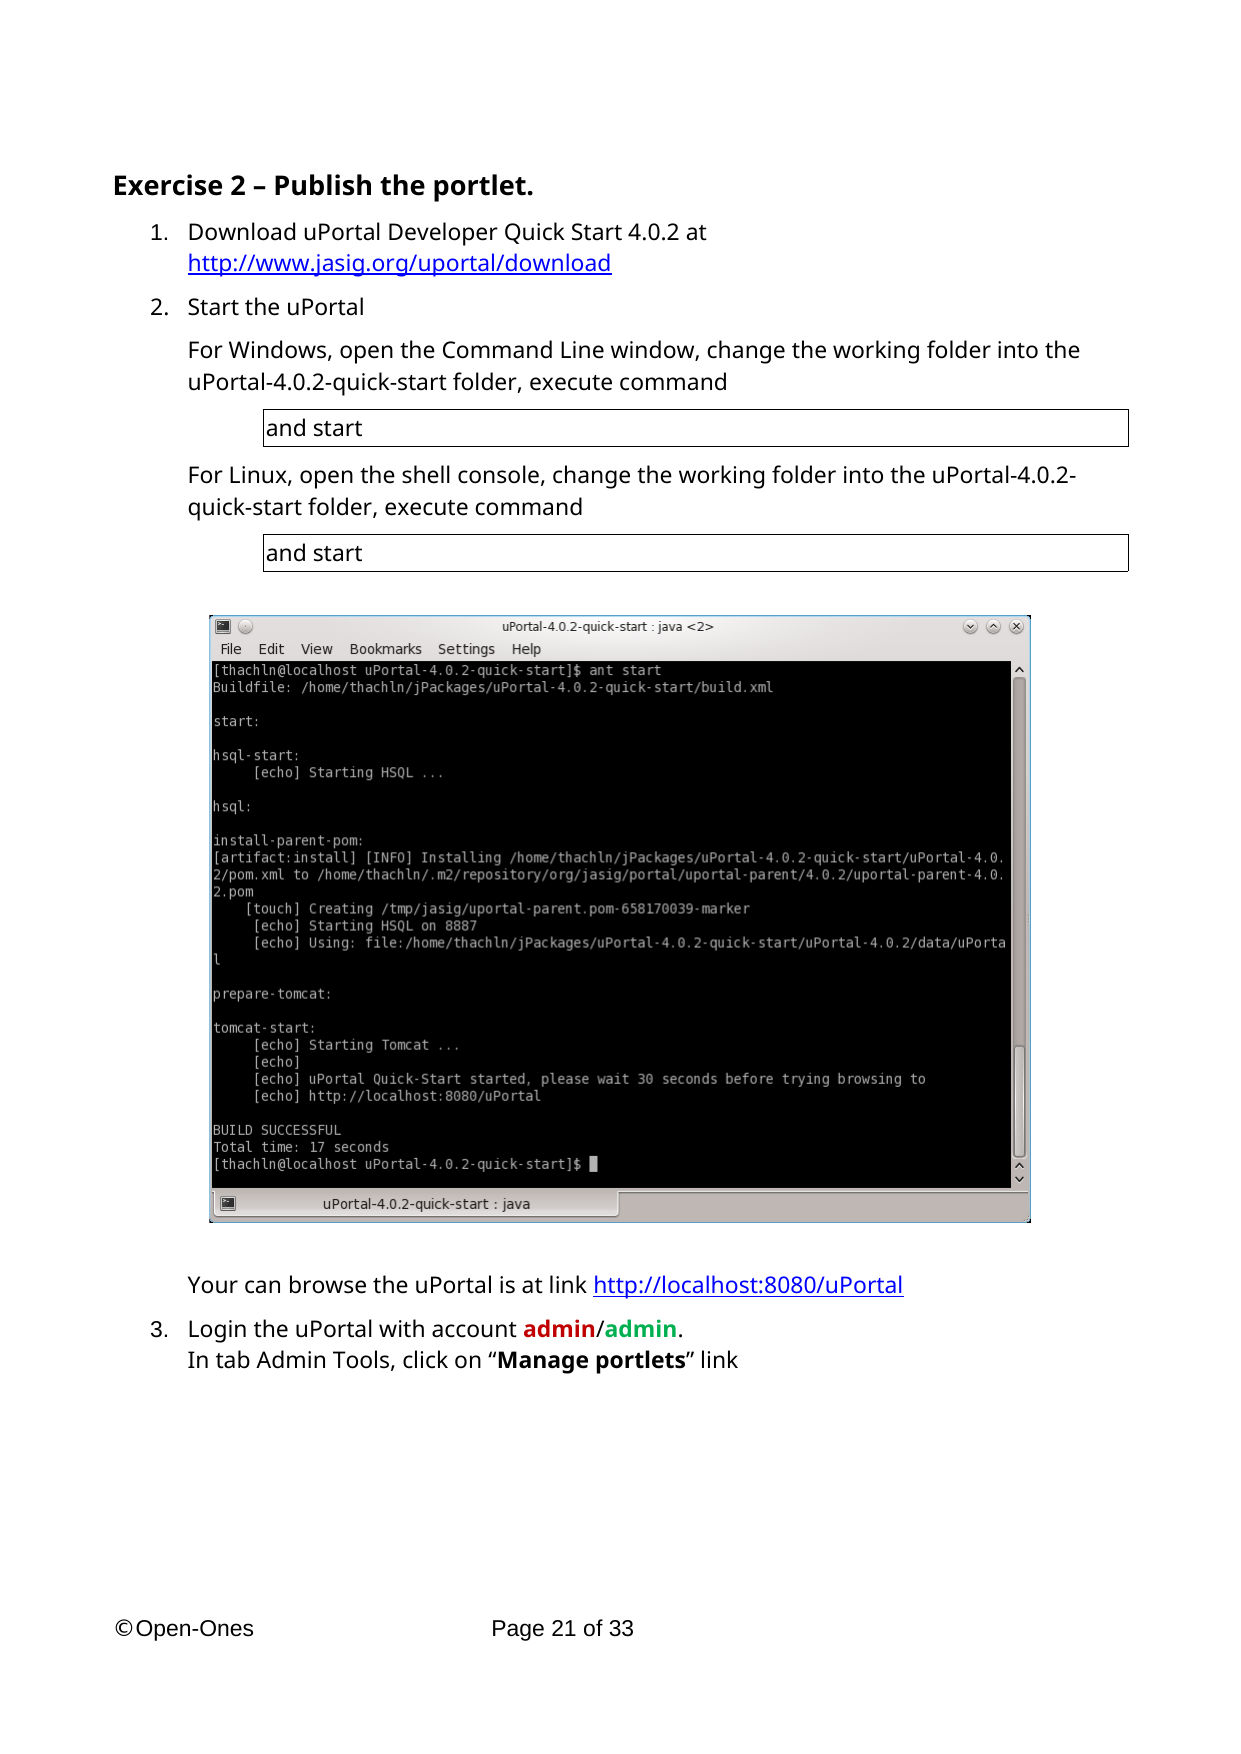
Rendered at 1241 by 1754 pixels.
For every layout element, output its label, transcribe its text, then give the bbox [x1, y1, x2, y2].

text For Windows, open the Command Line window, change the working folder into the uPortal-4.0.2-quick-start folder, execute command [187, 334, 1128, 397]
subtitle Login the uPortal with account admin/admin. In tab Admin Tools, click on “Manage portlets” link [150, 1313, 1128, 1375]
text and start [264, 535, 1128, 571]
text and start [264, 410, 1128, 446]
picture [209, 615, 1031, 1223]
subtitle Download uPortal Developer Quick Start 4.0.2 at http://www.jasig.org/uportal/download [150, 216, 1128, 278]
subtitle Start the uPortal [150, 291, 1128, 322]
text For Linux, open the shell console, change the working folder into the uPortal-4.0.2-quick-start folder, execute command [187, 459, 1128, 522]
text Your can browse the uPortal is at link http://localhost:8080/uPortal [187, 1269, 1128, 1300]
subtitle Exercise 2 – Publish the portlet. [112, 166, 1128, 203]
